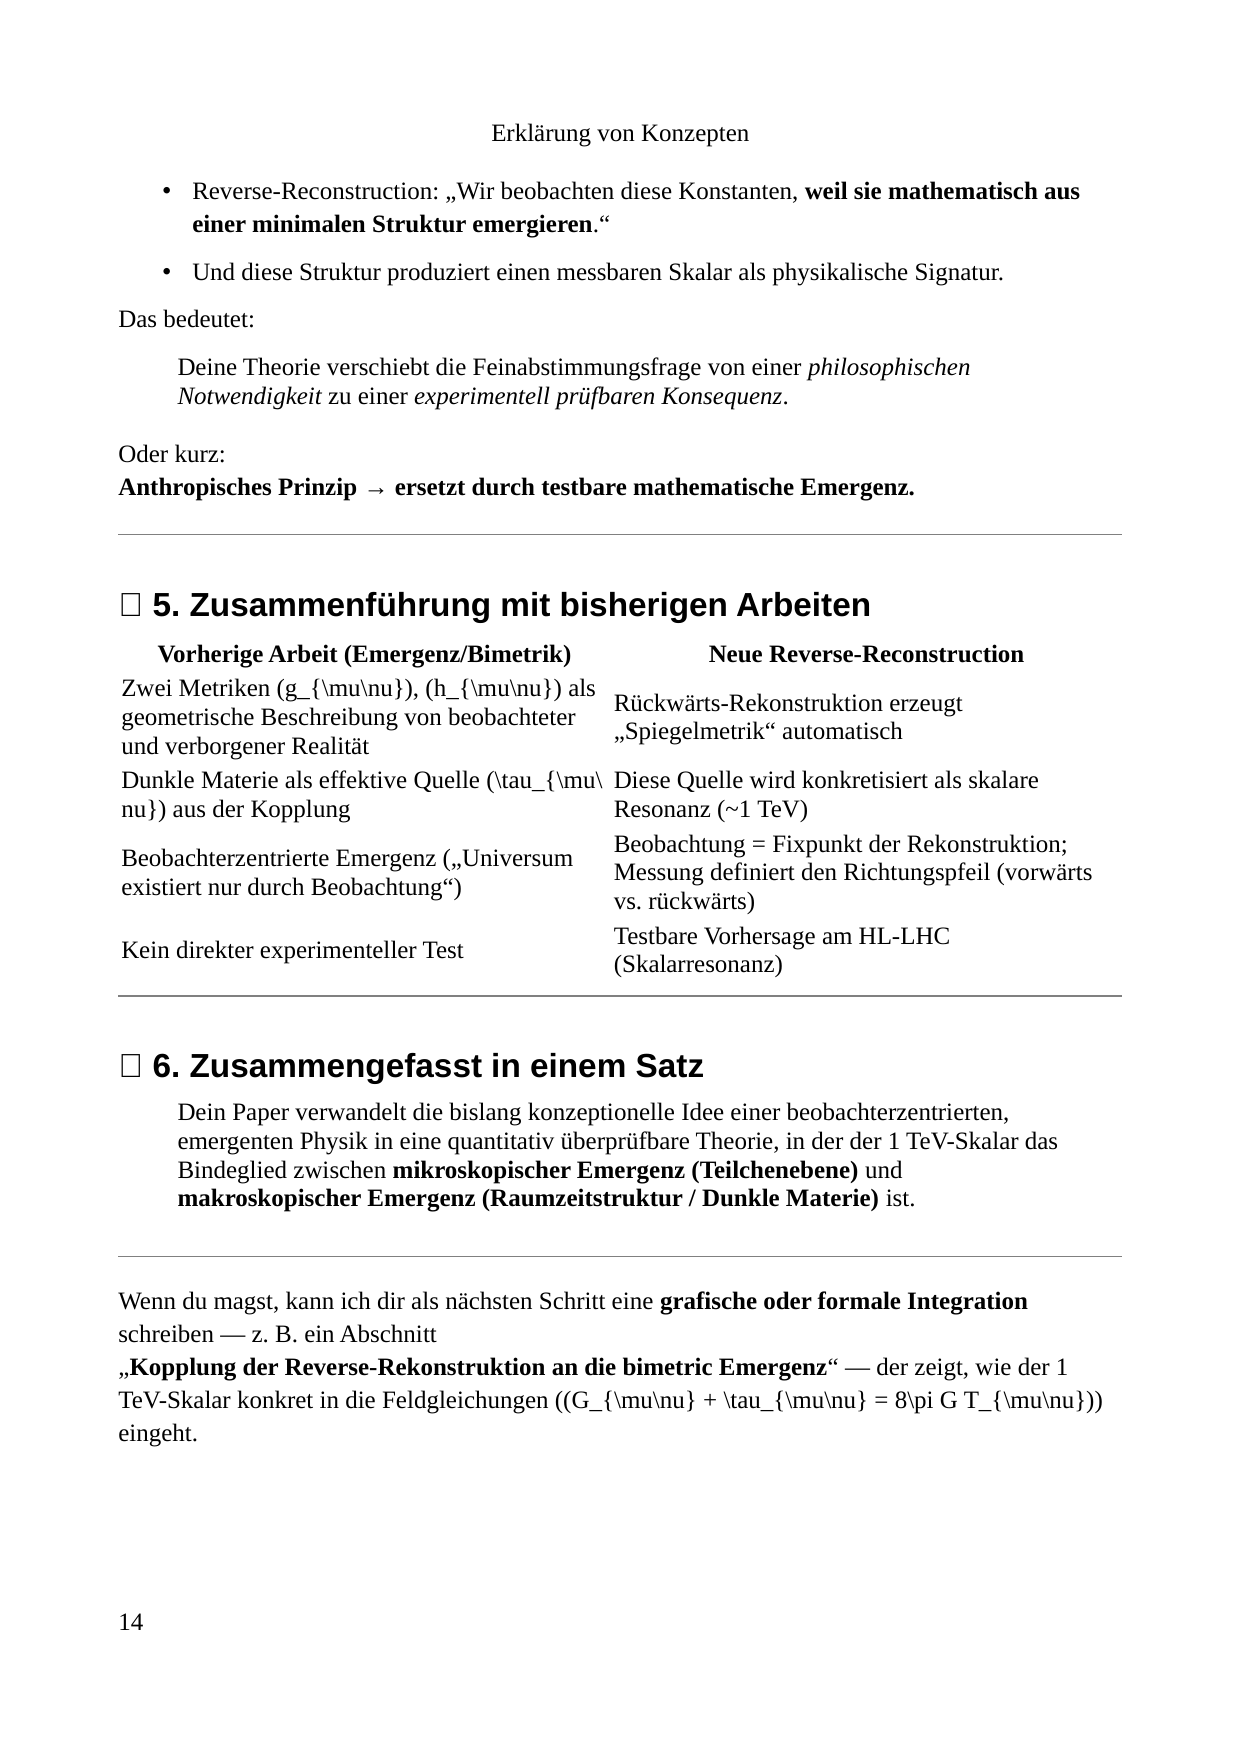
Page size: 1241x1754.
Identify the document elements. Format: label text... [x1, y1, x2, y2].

table_cell Dunkle Materie als effektive Quelle (\tau_{\mu\nu}) aus der Kopplung [118, 763, 611, 826]
table_cell Diese Quelle wird konkretisiert als skalare Resonanz (~1 TeV) [611, 763, 1122, 826]
table_cell Testbare Vorhersage am HL-LHC (Skalarresonanz) [611, 918, 1122, 981]
text Wenn du magst, kann ich dir als nächsten Schritt eine grafische oder formale Integration schreiben — z. B. ein Abschnitt „Kopplung der Reverse-Rekonstruktion an die bimetric Emergenz“ — der zeigt, wie der 1 TeV-Skalar konkret in die Feldgleichungen ((G_{\mu\nu} + \tau_{\mu\nu} = 8\pi G T_{\mu\nu})) eingeht. [118, 1286, 1122, 1447]
subtitle 🔹 5. Zusammenführung mit bisherigen Arbeiten [118, 585, 1122, 623]
table_cell Beobachtung = Fixpunkt der Rekonstruktion; Messung definiert den Richtungspfeil (vorwärts vs. rückwärts) [611, 826, 1122, 918]
table_header Neue Reverse-Reconstruction [611, 636, 1122, 670]
subtitle 🔹 6. Zusammengefasst in einem Satz [118, 1046, 1122, 1085]
list Reverse-Reconstruction: „Wir beobachten diese Konstanten, weil sie mathematisch aus einer minimalen Struktur emergieren.“ [162, 176, 1122, 238]
text Oder kurz: Anthropisches Prinzip → ersetzt durch testbare mathematische Emergenz. [118, 439, 1122, 501]
table_header Vorherige Arbeit (Emergenz/Bimetrik) [118, 636, 611, 670]
text Dein Paper verwandelt die bislang konzeptionelle Idee einer beobachterzentrierten, emergenten Physik in eine quantitativ überprüfbare Theorie, in der der 1 TeV-Skalar das Bindeglied zwischen mikroskopischer Emergenz (Teilchenebene) und makroskopischer Emergenz (Raumzeitstruktur / Dunkle Materie) ist. [177, 1097, 1063, 1212]
list Und diese Struktur produziert einen messbaren Skalar als physikalische Signatur. [162, 257, 1122, 286]
table_cell Zwei Metriken (g_{\mu\nu}), (h_{\mu\nu}) als geometrische Beschreibung von beobachteter und verborgener Realität [118, 670, 611, 762]
table_cell Beobachterzentrierte Emergenz („Universum existiert nur durch Beobachtung“) [118, 826, 611, 918]
table_cell Kein direkter experimenteller Test [118, 918, 611, 981]
text Das bedeutet: [118, 304, 1122, 333]
text Deine Theorie verschiebt die Feinabstimmungsfrage von einer philosophischen Notwendigkeit zu einer experimentell prüfbaren Konsequenz. [177, 352, 1063, 410]
table_cell Rückwärts-Rekonstruktion erzeugt „Spiegelmetrik“ automatisch [611, 670, 1122, 762]
